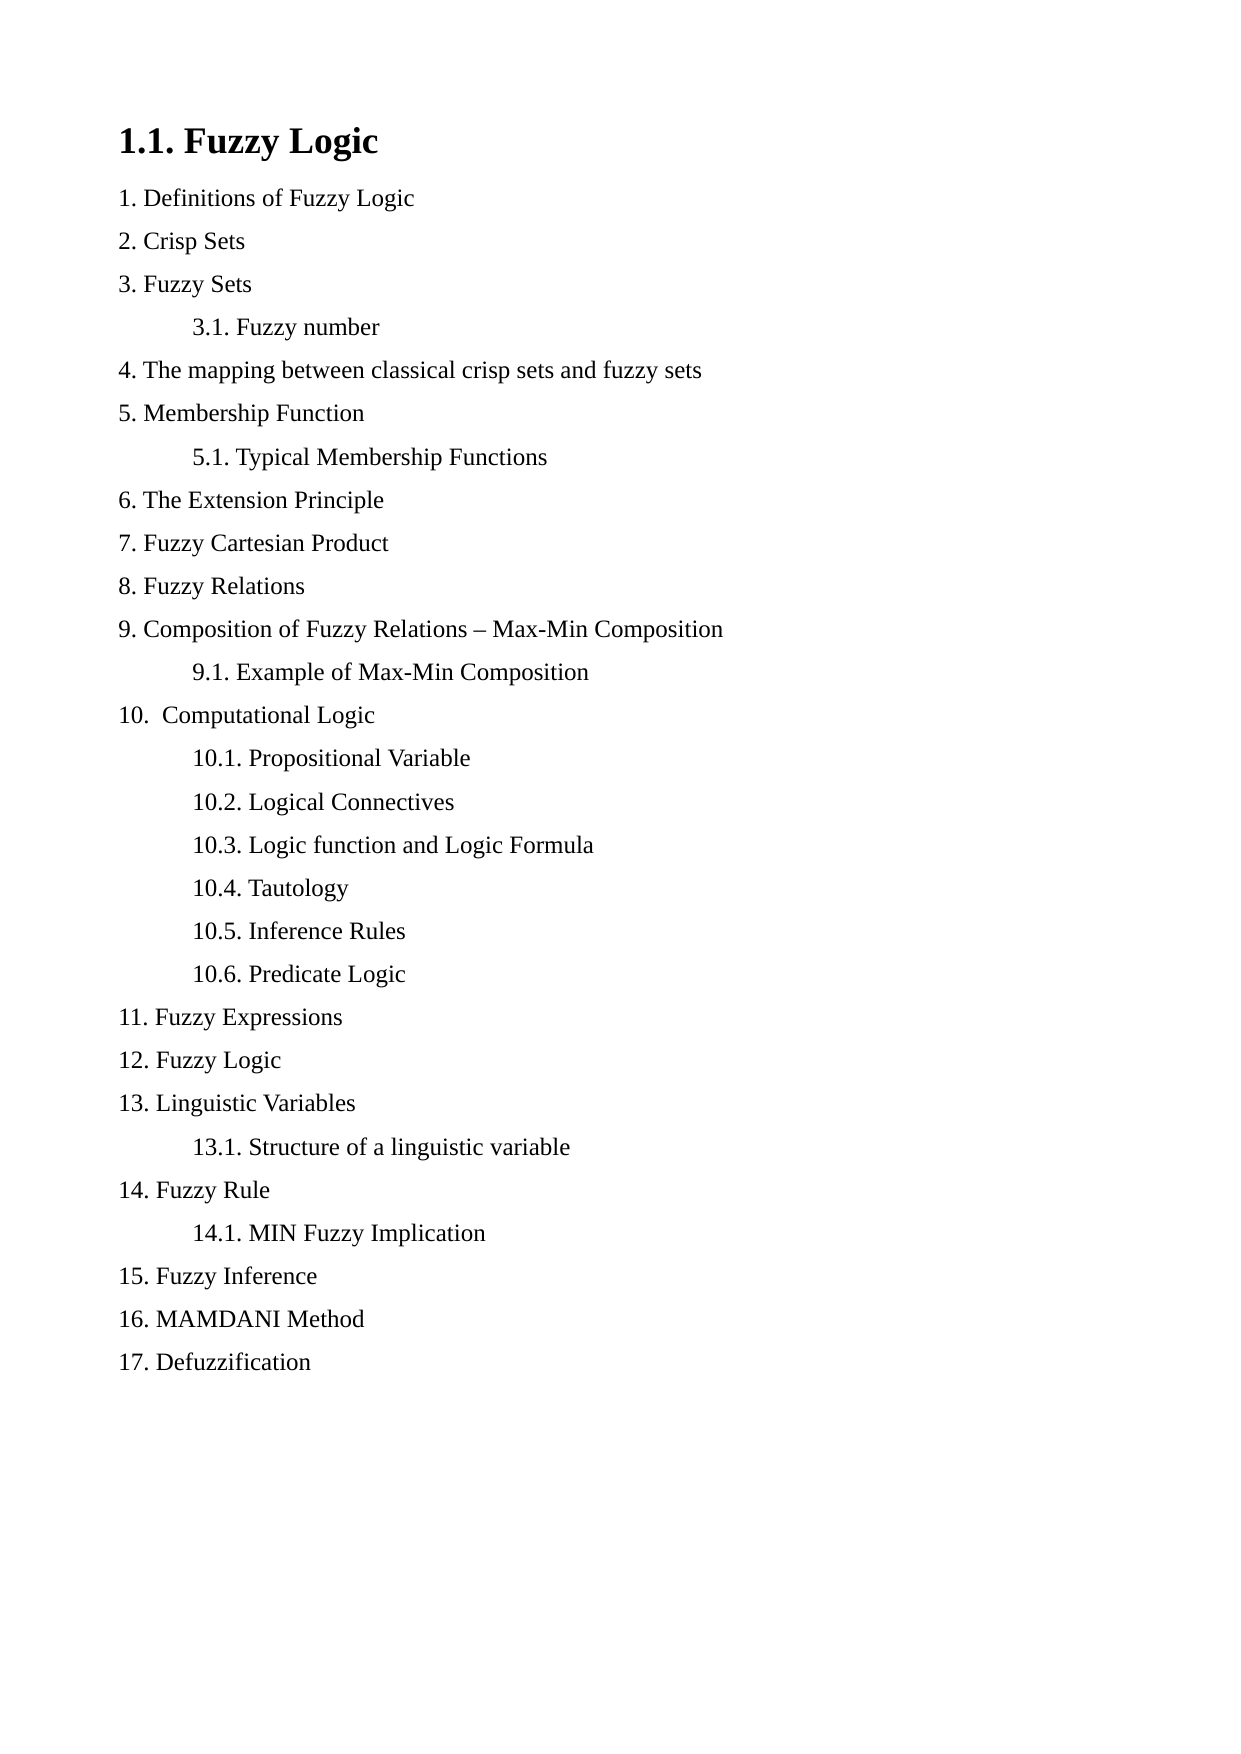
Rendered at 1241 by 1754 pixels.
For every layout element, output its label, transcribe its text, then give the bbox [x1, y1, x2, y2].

text 3.1. Fuzzy number [118, 312, 1122, 341]
text 12. Fuzzy Logic [118, 1045, 1122, 1074]
text 16. MAMDANI Method [118, 1304, 1122, 1333]
text 15. Fuzzy Inference [118, 1261, 1122, 1290]
text 10.2. Logical Connectives [118, 787, 1122, 815]
text 3. Fuzzy Sets [118, 269, 1122, 298]
text 5. Membership Function [118, 398, 1122, 427]
text 10.5. Inference Rules [118, 916, 1122, 945]
text 11. Fuzzy Expressions [118, 1002, 1122, 1031]
text 10.4. Tautology [118, 873, 1122, 902]
text 10.3. Logic function and Logic Formula [118, 830, 1122, 858]
text 10. Computational Logic [118, 700, 1122, 729]
text 10.1. Propositional Variable [118, 743, 1122, 772]
text 13.1. Structure of a linguistic variable [118, 1132, 1122, 1160]
text 14.1. MIN Fuzzy Implication [118, 1218, 1122, 1247]
text 2. Crisp Sets [118, 226, 1122, 255]
text 9.1. Example of Max-Min Composition [118, 657, 1122, 686]
text 5.1. Typical Membership Functions [118, 442, 1122, 470]
text 1. Definitions of Fuzzy Logic [118, 183, 1122, 212]
text 10.6. Predicate Logic [118, 959, 1122, 988]
text 6. The Extension Principle [118, 485, 1122, 513]
text 1.1. Fuzzy Logic [118, 118, 1122, 161]
text 8. Fuzzy Relations [118, 571, 1122, 600]
text 13. Linguistic Variables [118, 1088, 1122, 1117]
text 7. Fuzzy Cartesian Product [118, 528, 1122, 557]
text 4. The mapping between classical crisp sets and fuzzy sets [118, 355, 1122, 384]
text 17. Defuzzification [118, 1347, 1122, 1376]
text 14. Fuzzy Rule [118, 1175, 1122, 1203]
text 9. Composition of Fuzzy Relations – Max-Min Composition [118, 614, 1122, 643]
